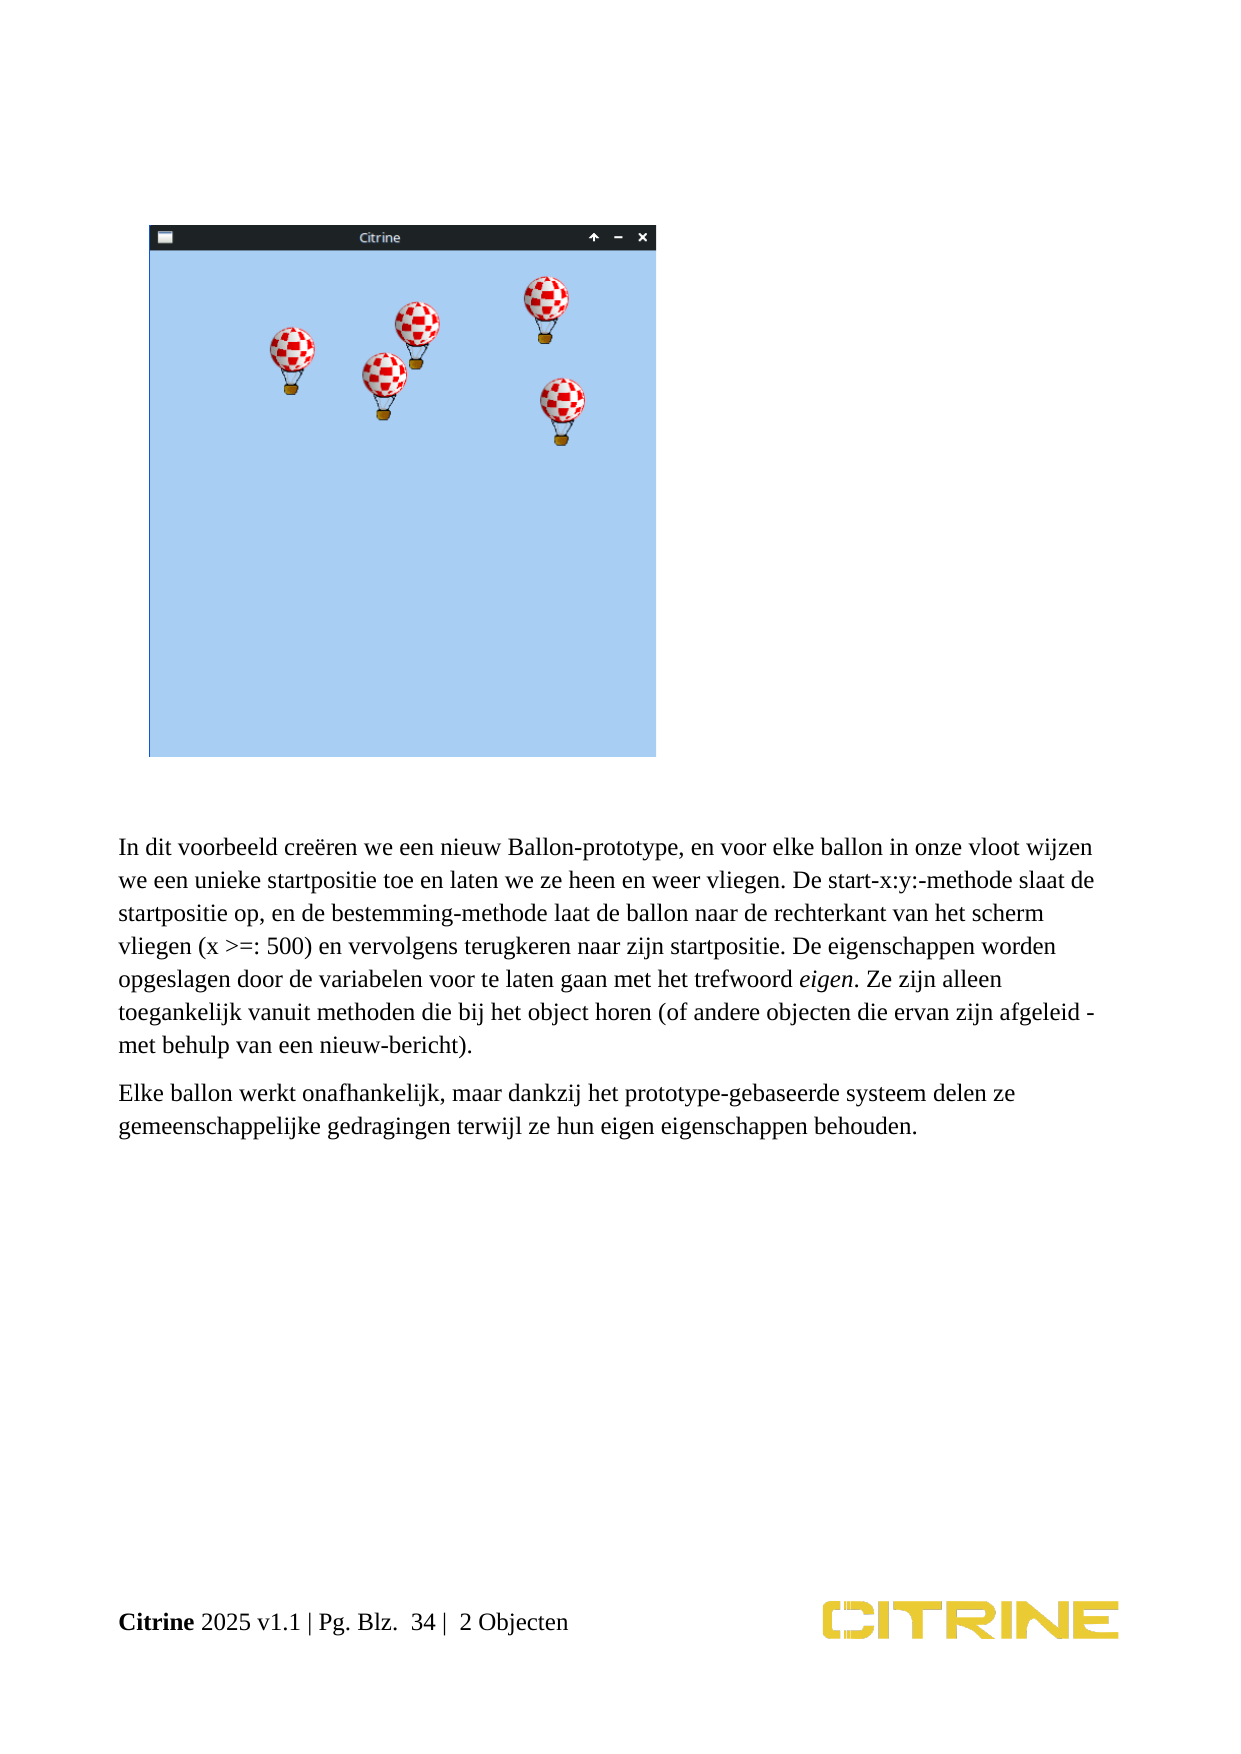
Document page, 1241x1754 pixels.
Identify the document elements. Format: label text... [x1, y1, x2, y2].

picture [149, 225, 657, 757]
picture [822, 1601, 1119, 1639]
text Elke ballon werkt onafhankelijk, maar dankzij het prototype-gebaseerde systeem delen ze gemeenschappelijke gedragingen terwijl ze hun eigen eigenschappen behouden. [118, 1078, 1122, 1140]
text In dit voorbeeld creëren we een nieuw Ballon-prototype, en voor elke ballon in onze vloot wijzen we een unieke startpositie toe en laten we ze heen en weer vliegen. De start-x:y:-methode slaat de startpositie op, en de bestemming-methode laat de ballon naar de rechterkant van het scherm vliegen (x >=: 500) en vervolgens terugkeren naar zijn startpositie. De eigenschappen worden opgeslagen door de variabelen voor te laten gaan met het trefwoord eigen. Ze zijn alleen toegankelijk vanuit methoden die bij het object horen (of andere objecten die ervan zijn afgeleid - met behulp van een nieuw-bericht). [118, 832, 1122, 1059]
